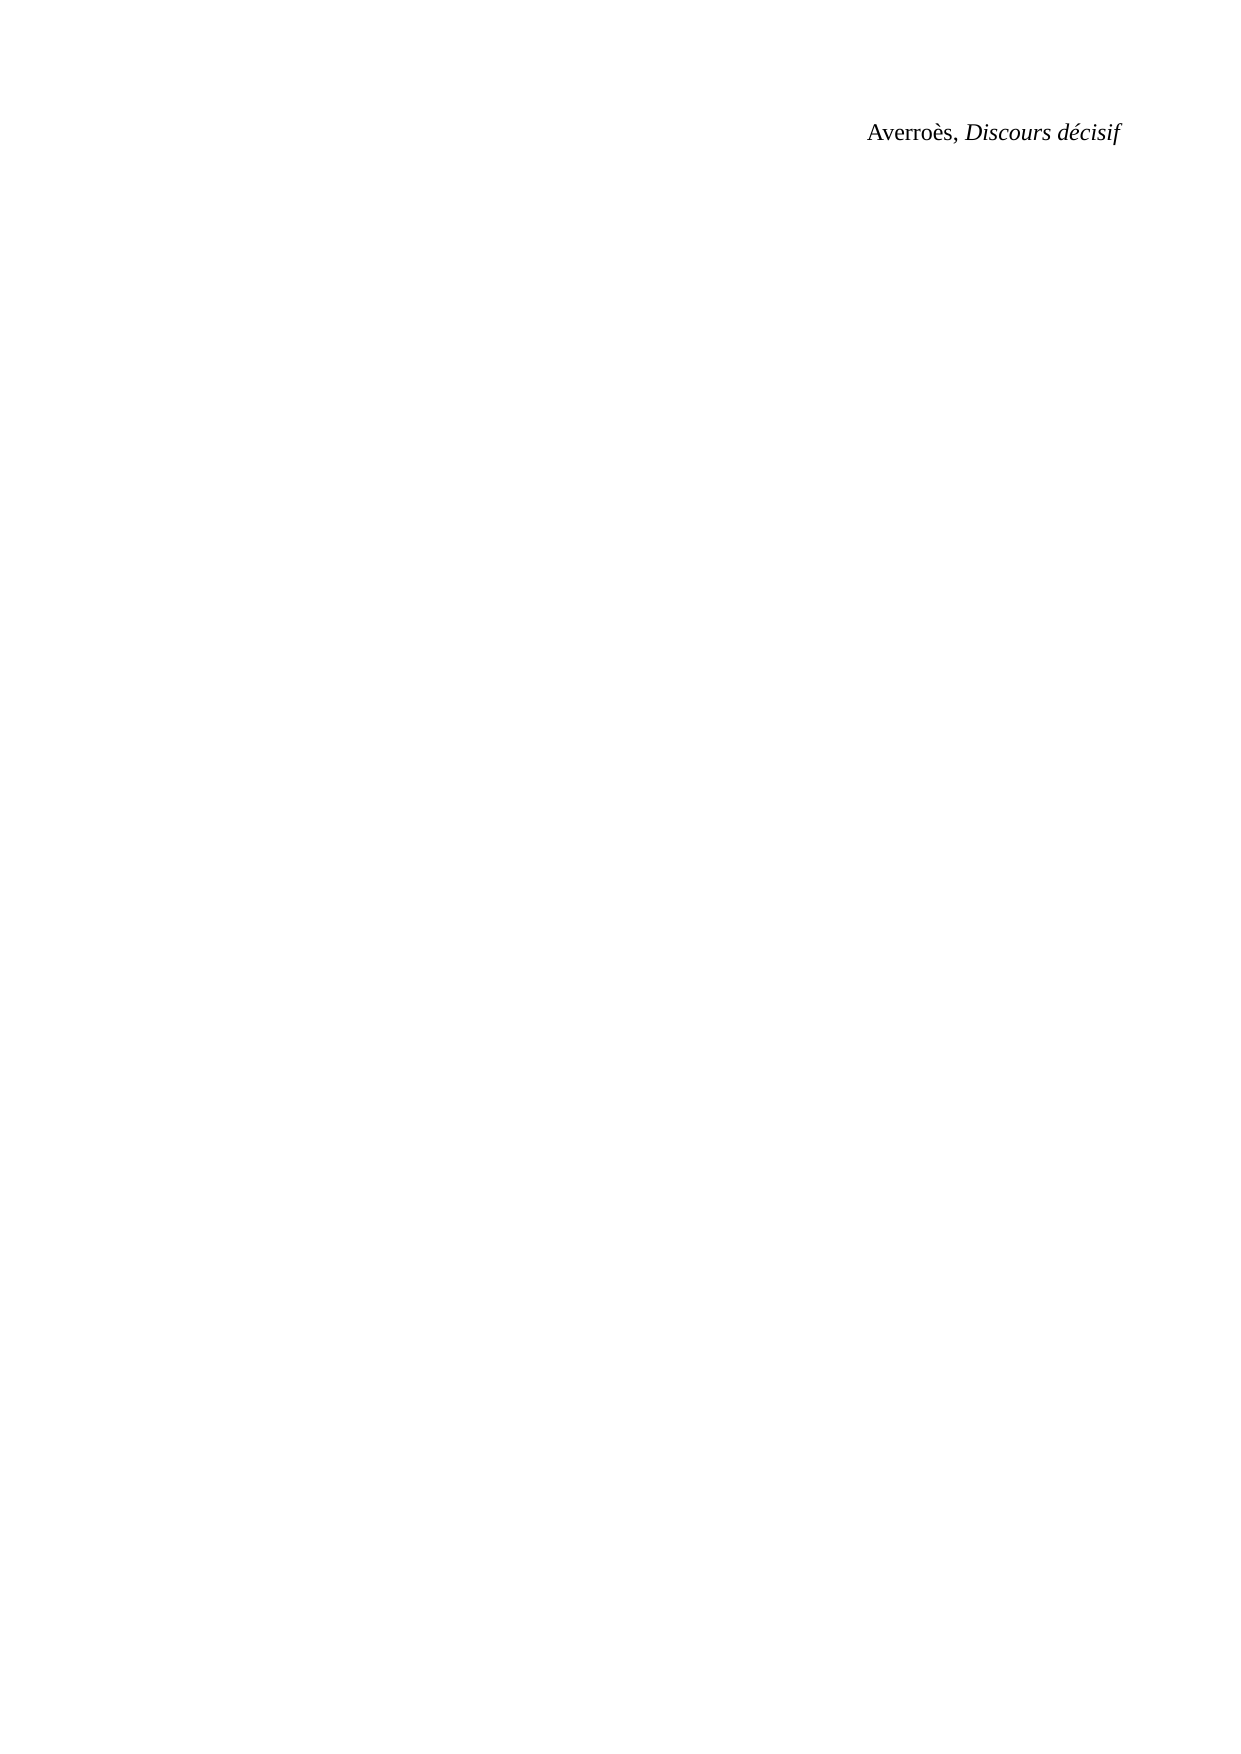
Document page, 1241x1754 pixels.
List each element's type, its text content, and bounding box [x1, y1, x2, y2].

text Averroès, Discours décisif [118, 118, 1122, 146]
